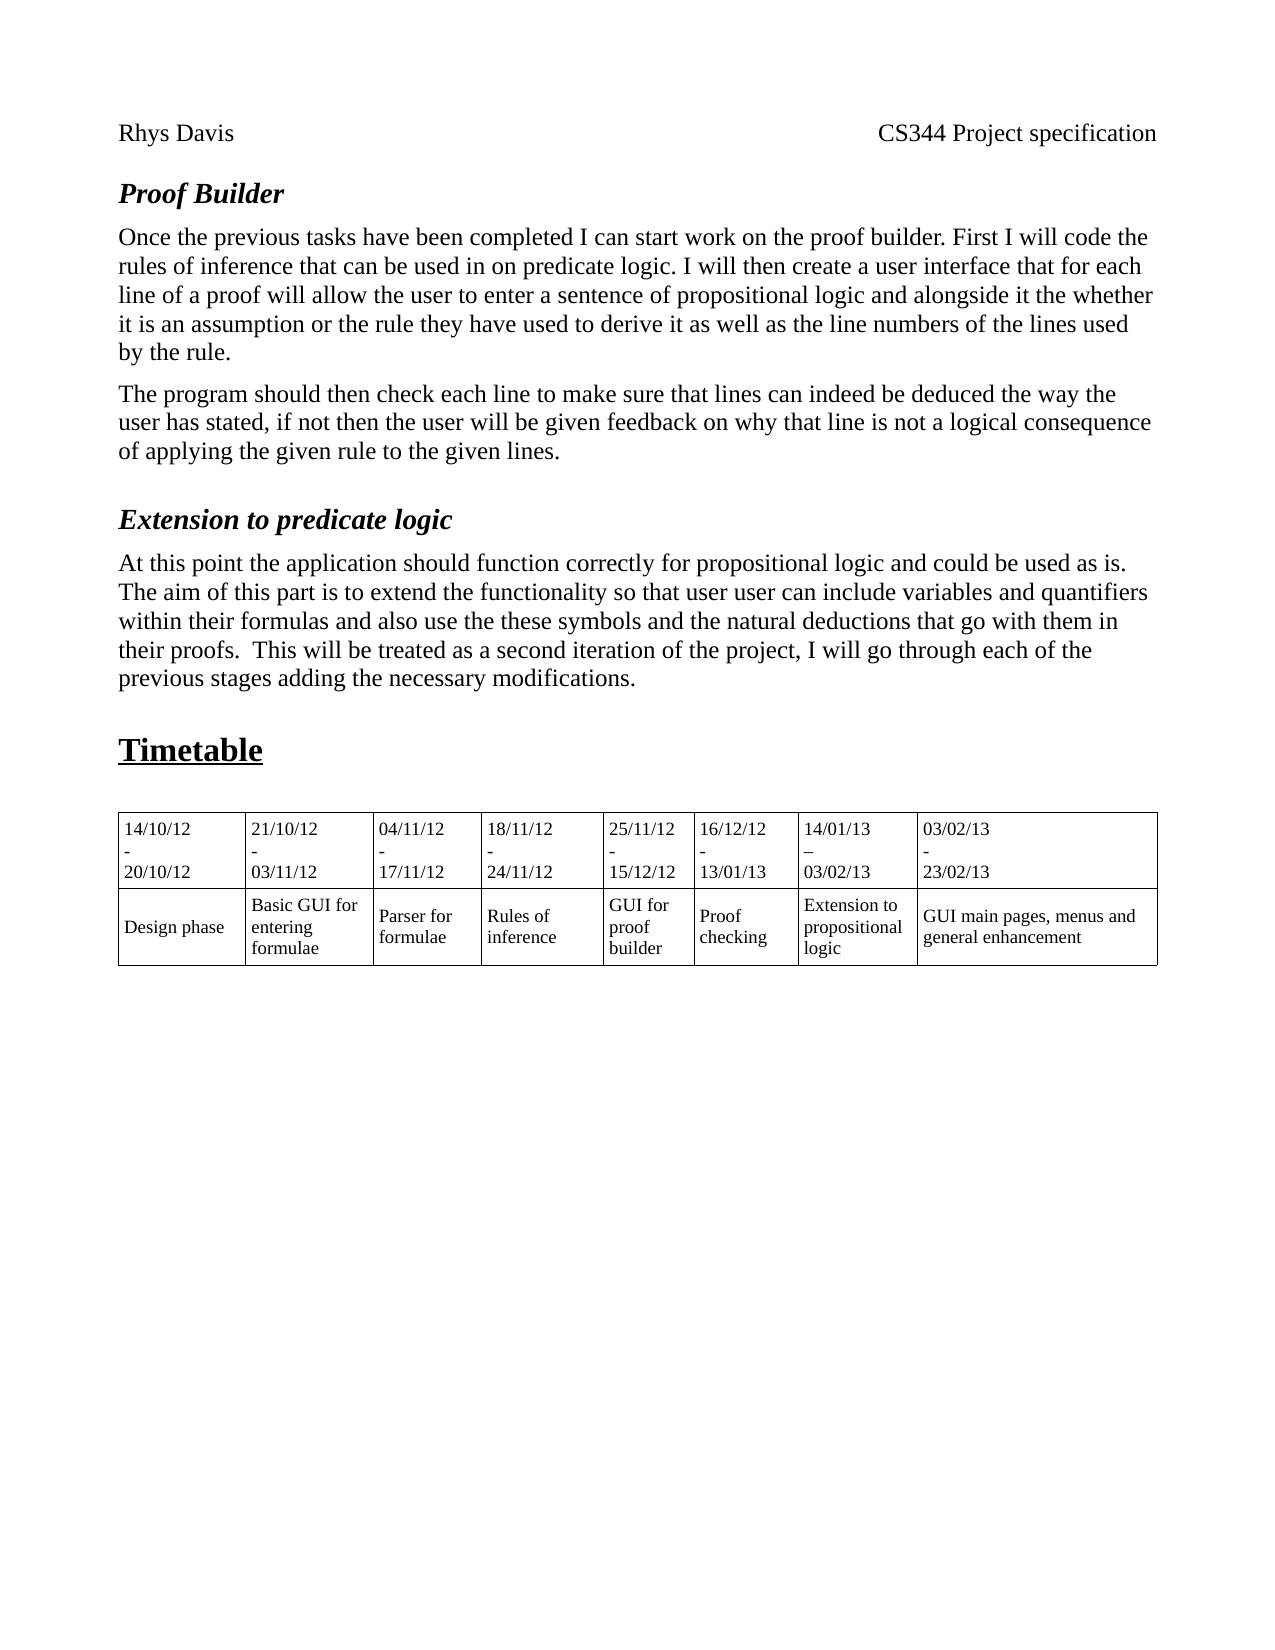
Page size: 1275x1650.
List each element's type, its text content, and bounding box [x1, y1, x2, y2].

table_cell GUI main pages, menus and general enhancement [918, 889, 1157, 964]
text The program should then check each line to make sure that lines can indeed be deduced the way the user has stated, if not then the user will be given feedback on why that line is not a logical consequence of applying the given rule to the given lines. [118, 379, 1157, 465]
subtitle Timetable [118, 730, 1157, 768]
table_cell Basic GUI for entering formulae [246, 889, 373, 964]
table_cell Proof checking [695, 889, 798, 964]
table_header 04/11/12 - 17/11/12 [374, 813, 481, 888]
text Once the previous tasks have been completed I can start work on the proof builder. First I will code the rules of inference that can be used in on predicate logic. I will then create a user interface that for each line of a proof will allow the user to enter a sentence of propositional logic and alongside it the whether it is an assumption or the rule they have used to derive it as well as the line numbers of the lines used by the rule. [118, 222, 1157, 366]
table_header 21/10/12 - 03/11/12 [246, 813, 373, 888]
table_header 25/11/12 - 15/12/12 [604, 813, 694, 888]
table_header 18/11/12 - 24/11/12 [482, 813, 603, 888]
table_header 14/01/13 – 03/02/13 [799, 813, 917, 888]
table_header 14/10/12 - 20/10/12 [119, 813, 245, 888]
subtitle Proof Builder [118, 176, 1157, 210]
table_cell Parser for formulae [374, 889, 481, 964]
table_cell Rules of inference [482, 889, 603, 964]
table_cell Extension to propositional logic [799, 889, 917, 964]
table_cell Design phase [119, 889, 245, 964]
table_header 16/12/12 - 13/01/13 [695, 813, 798, 888]
table_cell GUI for proof builder [604, 889, 694, 964]
subtitle Extension to predicate logic [118, 502, 1157, 536]
table_header 03/02/13 - 23/02/13 [918, 813, 1157, 888]
text At this point the application should function correctly for propositional logic and could be used as is. The aim of this part is to extend the functionality so that user user can include variables and quantifiers within their formulas and also use the these symbols and the natural deductions that go with them in their proofs. This will be treated as a second iteration of the project, I will go through each of the previous stages adding the necessary modifications. [118, 548, 1157, 692]
